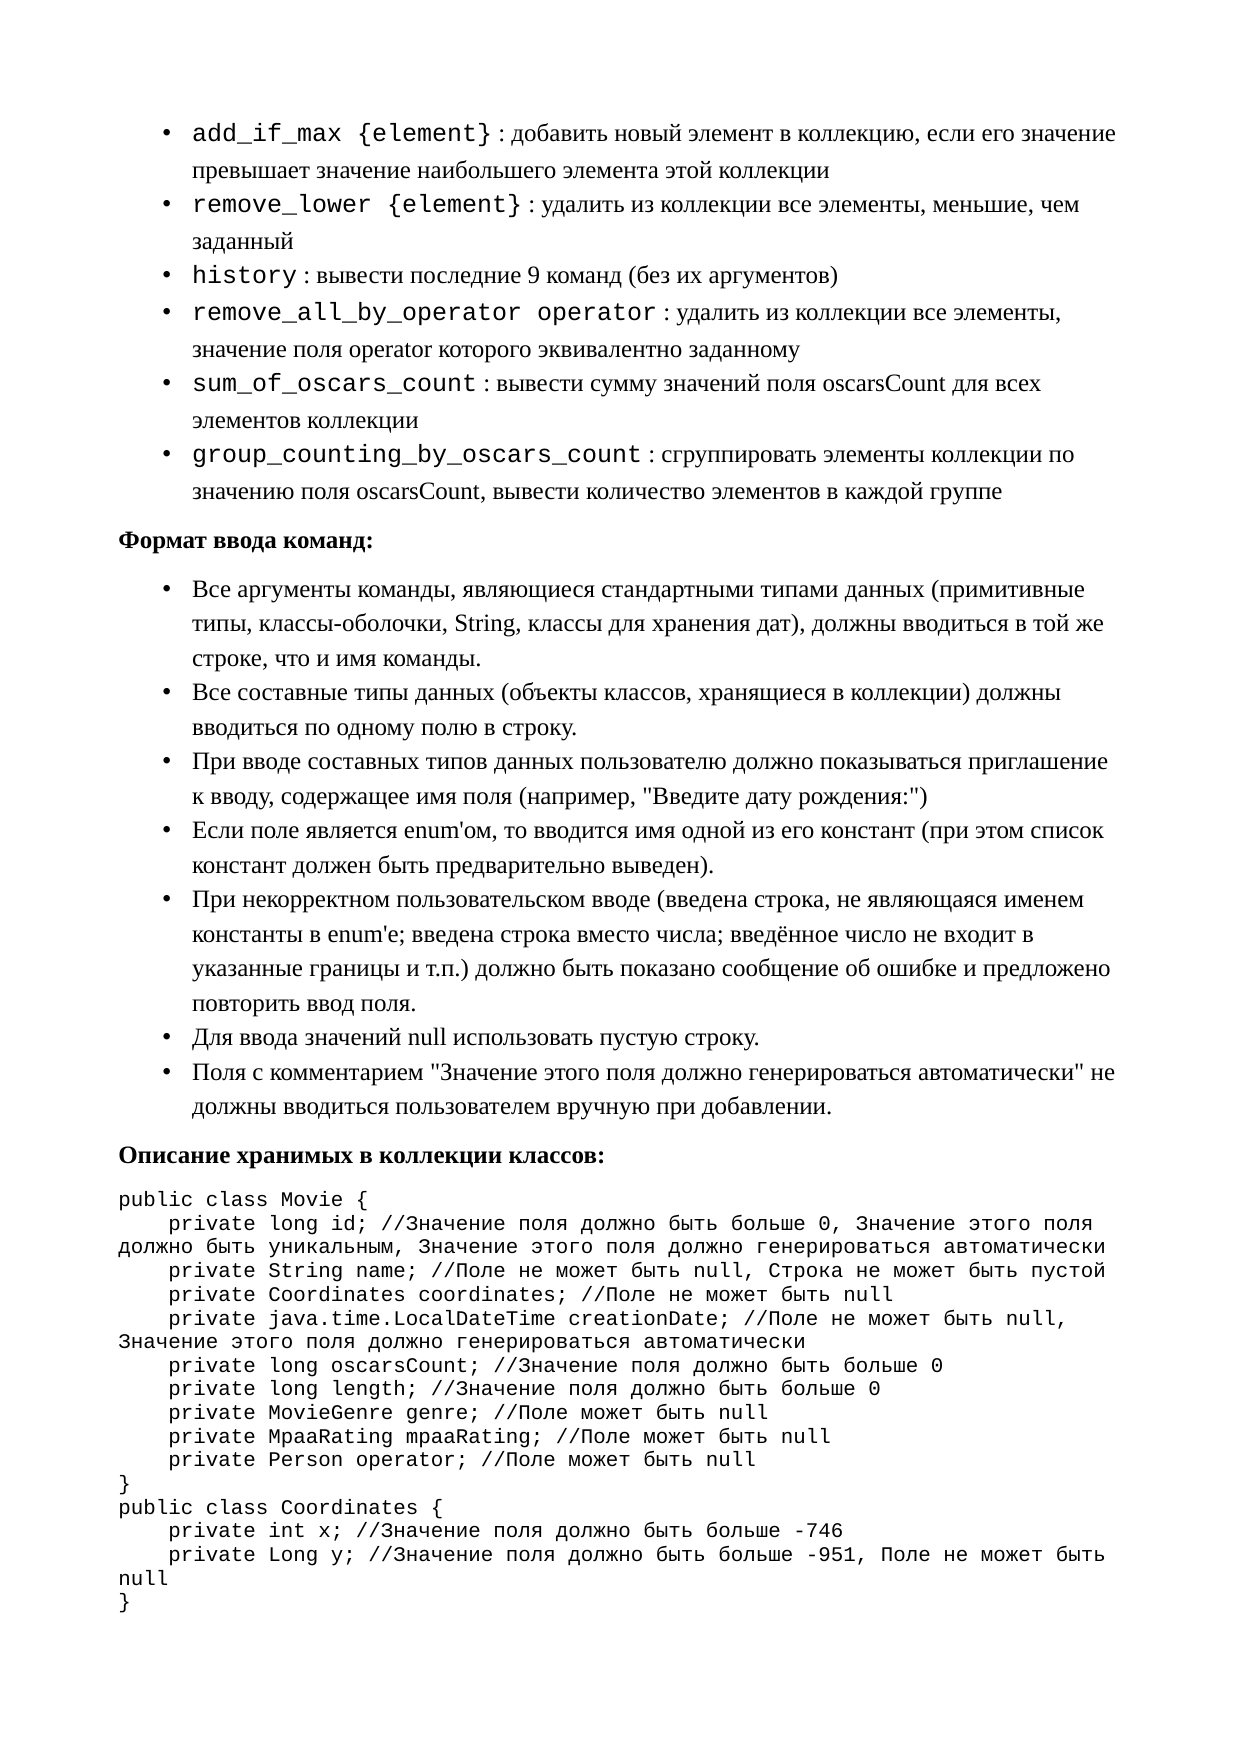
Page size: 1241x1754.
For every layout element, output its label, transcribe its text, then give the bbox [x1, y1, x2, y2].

list remove_all_by_operator operator : удалить из коллекции все элементы, значение поля operator которого эквивалентно заданному [162, 297, 1122, 362]
text private MpaaRating mpaaRating; //Поле может быть null [118, 1426, 1122, 1449]
list group_counting_by_oscars_count : сгруппировать элементы коллекции по значению поля oscarsCount, вывести количество элементов в каждой группе [162, 439, 1122, 504]
text private long oscarsCount; //Значение поля должно быть больше 0 [118, 1355, 1122, 1378]
list Если поле является enum'ом, то вводится имя одной из его констант (при этом список констант должен быть предварительно выведен). [162, 815, 1122, 878]
text } [118, 1591, 1122, 1615]
list sum_of_oscars_count : вывести сумму значений поля oscarsCount для всех элементов коллекции [162, 368, 1122, 433]
text public class Movie { [118, 1189, 1122, 1213]
list При некорректном пользовательском вводе (введена строка, не являющаяся именем константы в enum'е; введена строка вместо числа; введённое число не входит в указанные границы и т.п.) должно быть показано сообщение об ошибке и предложено повторить ввод поля. [162, 884, 1122, 1016]
text private Person operator; //Поле может быть null [118, 1449, 1122, 1473]
list Все составные типы данных (объекты классов, хранящиеся в коллекции) должны вводиться по одному полю в строку. [162, 677, 1122, 741]
text private MovieGenre genre; //Поле может быть null [118, 1402, 1122, 1426]
list history : вывести последние 9 команд (без их аргументов) [162, 260, 1122, 291]
text private java.time.LocalDateTime creationDate; //Поле не может быть null, Значение этого поля должно генерироваться автоматически [118, 1307, 1122, 1355]
text } [118, 1473, 1122, 1497]
text private long length; //Значение поля должно быть больше 0 [118, 1378, 1122, 1402]
text private long id; //Значение поля должно быть больше 0, Значение этого поля должно быть уникальным, Значение этого поля должно генерироваться автоматически [118, 1213, 1122, 1260]
text Описание хранимых в коллекции классов: [118, 1140, 1122, 1169]
list remove_lower {element} : удалить из коллекции все элементы, меньшие, чем заданный [162, 189, 1122, 254]
list При вводе составных типов данных пользователю должно показываться приглашение к вводу, содержащее имя поля (например, "Введите дату рождения:") [162, 746, 1122, 809]
list add_if_max {element} : добавить новый элемент в коллекцию, если его значение превышает значение наибольшего элемента этой коллекции [162, 118, 1122, 183]
text private String name; //Поле не может быть null, Строка не может быть пустой [118, 1260, 1122, 1284]
text private int x; //Значение поля должно быть больше -746 [118, 1520, 1122, 1544]
list Поля с комментарием "Значение этого поля должно генерироваться автоматически" не должны вводиться пользователем вручную при добавлении. [162, 1057, 1122, 1120]
list Все аргументы команды, являющиеся стандартными типами данных (примитивные типы, классы-оболочки, String, классы для хранения дат), должны вводиться в той же строке, что и имя команды. [162, 574, 1122, 672]
text Формат ввода команд: [118, 525, 1122, 554]
text private Coordinates coordinates; //Поле не может быть null [118, 1284, 1122, 1307]
list Для ввода значений null использовать пустую строку. [162, 1022, 1122, 1051]
text public class Coordinates { [118, 1497, 1122, 1520]
text private Long y; //Значение поля должно быть больше -951, Поле не может быть null [118, 1544, 1122, 1591]
